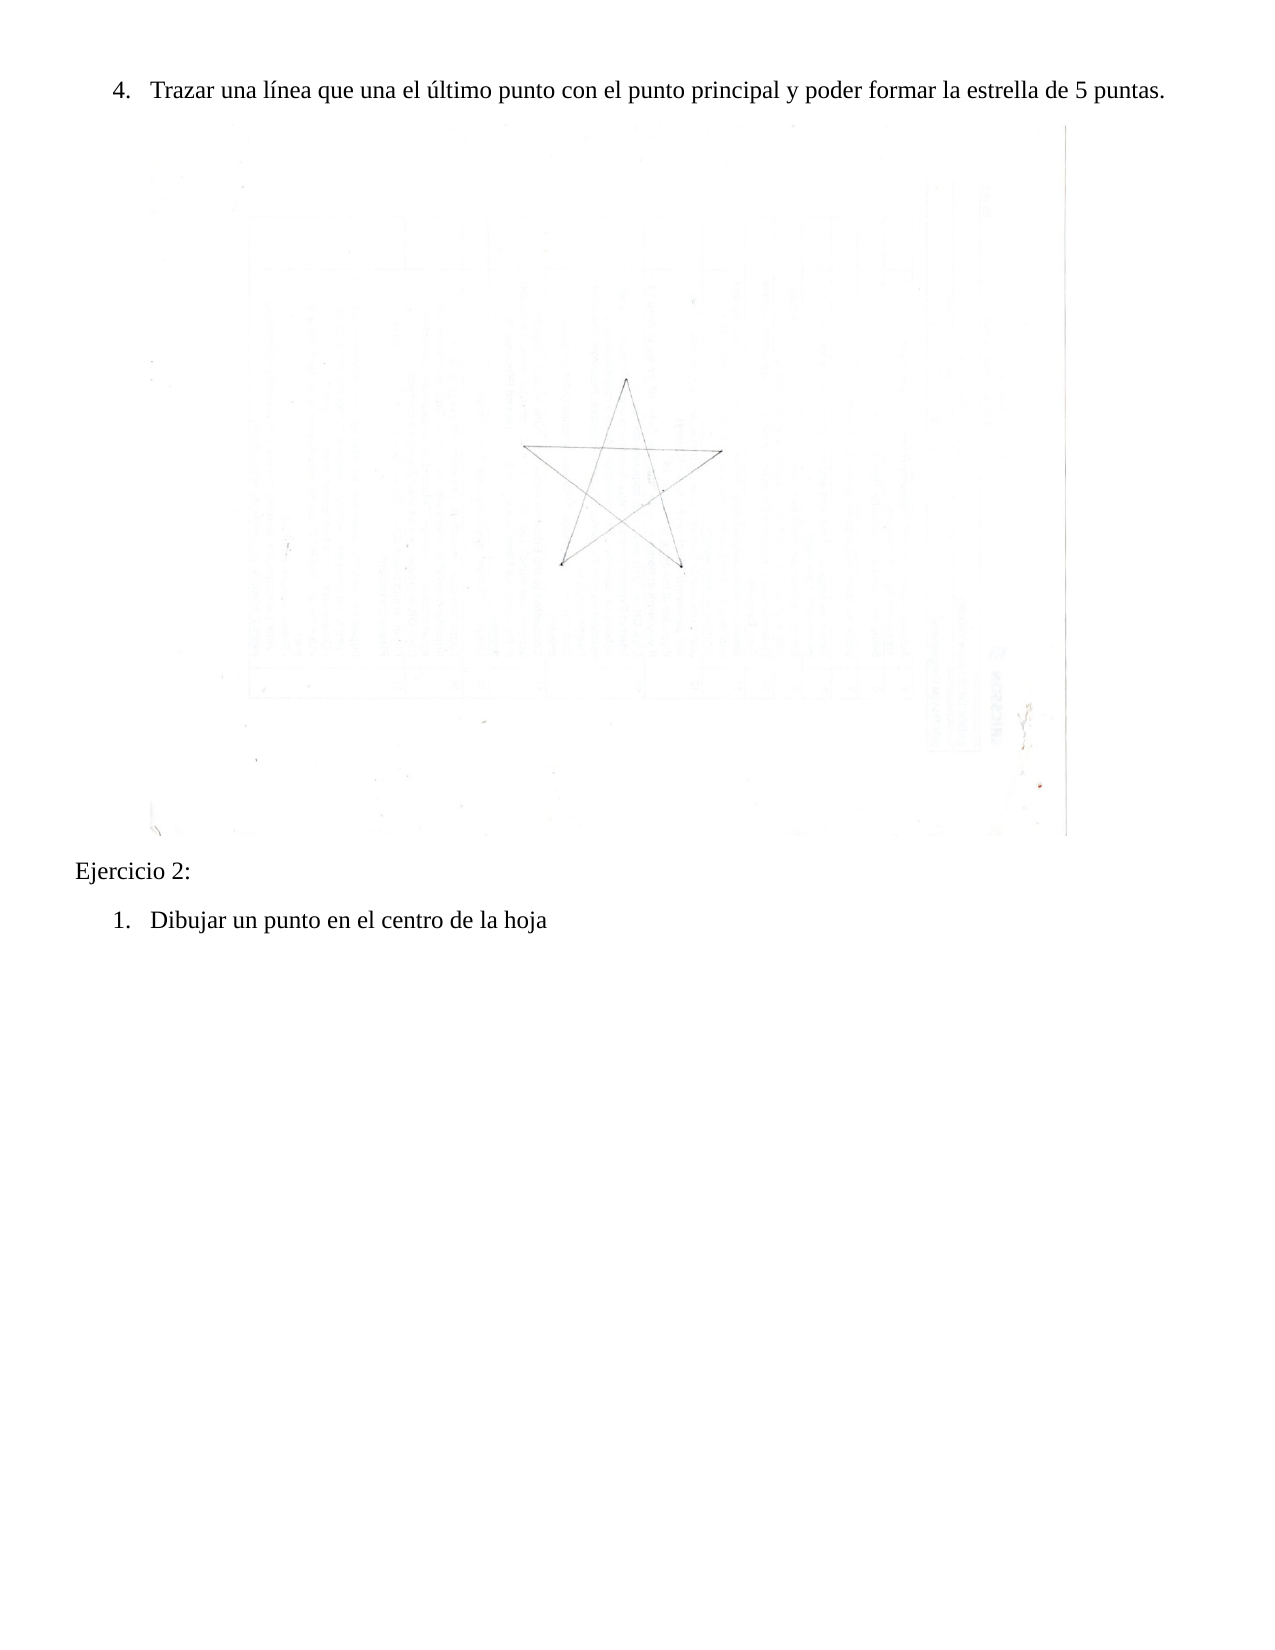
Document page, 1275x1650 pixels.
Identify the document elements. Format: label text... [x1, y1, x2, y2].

list Dibujar un punto en el centro de la hoja [112, 905, 1200, 933]
list Trazar una línea que una el último punto con el punto principal y poder formar la estrella de 5 puntas. [112, 75, 1200, 104]
text Ejercicio 2: [75, 856, 1200, 884]
